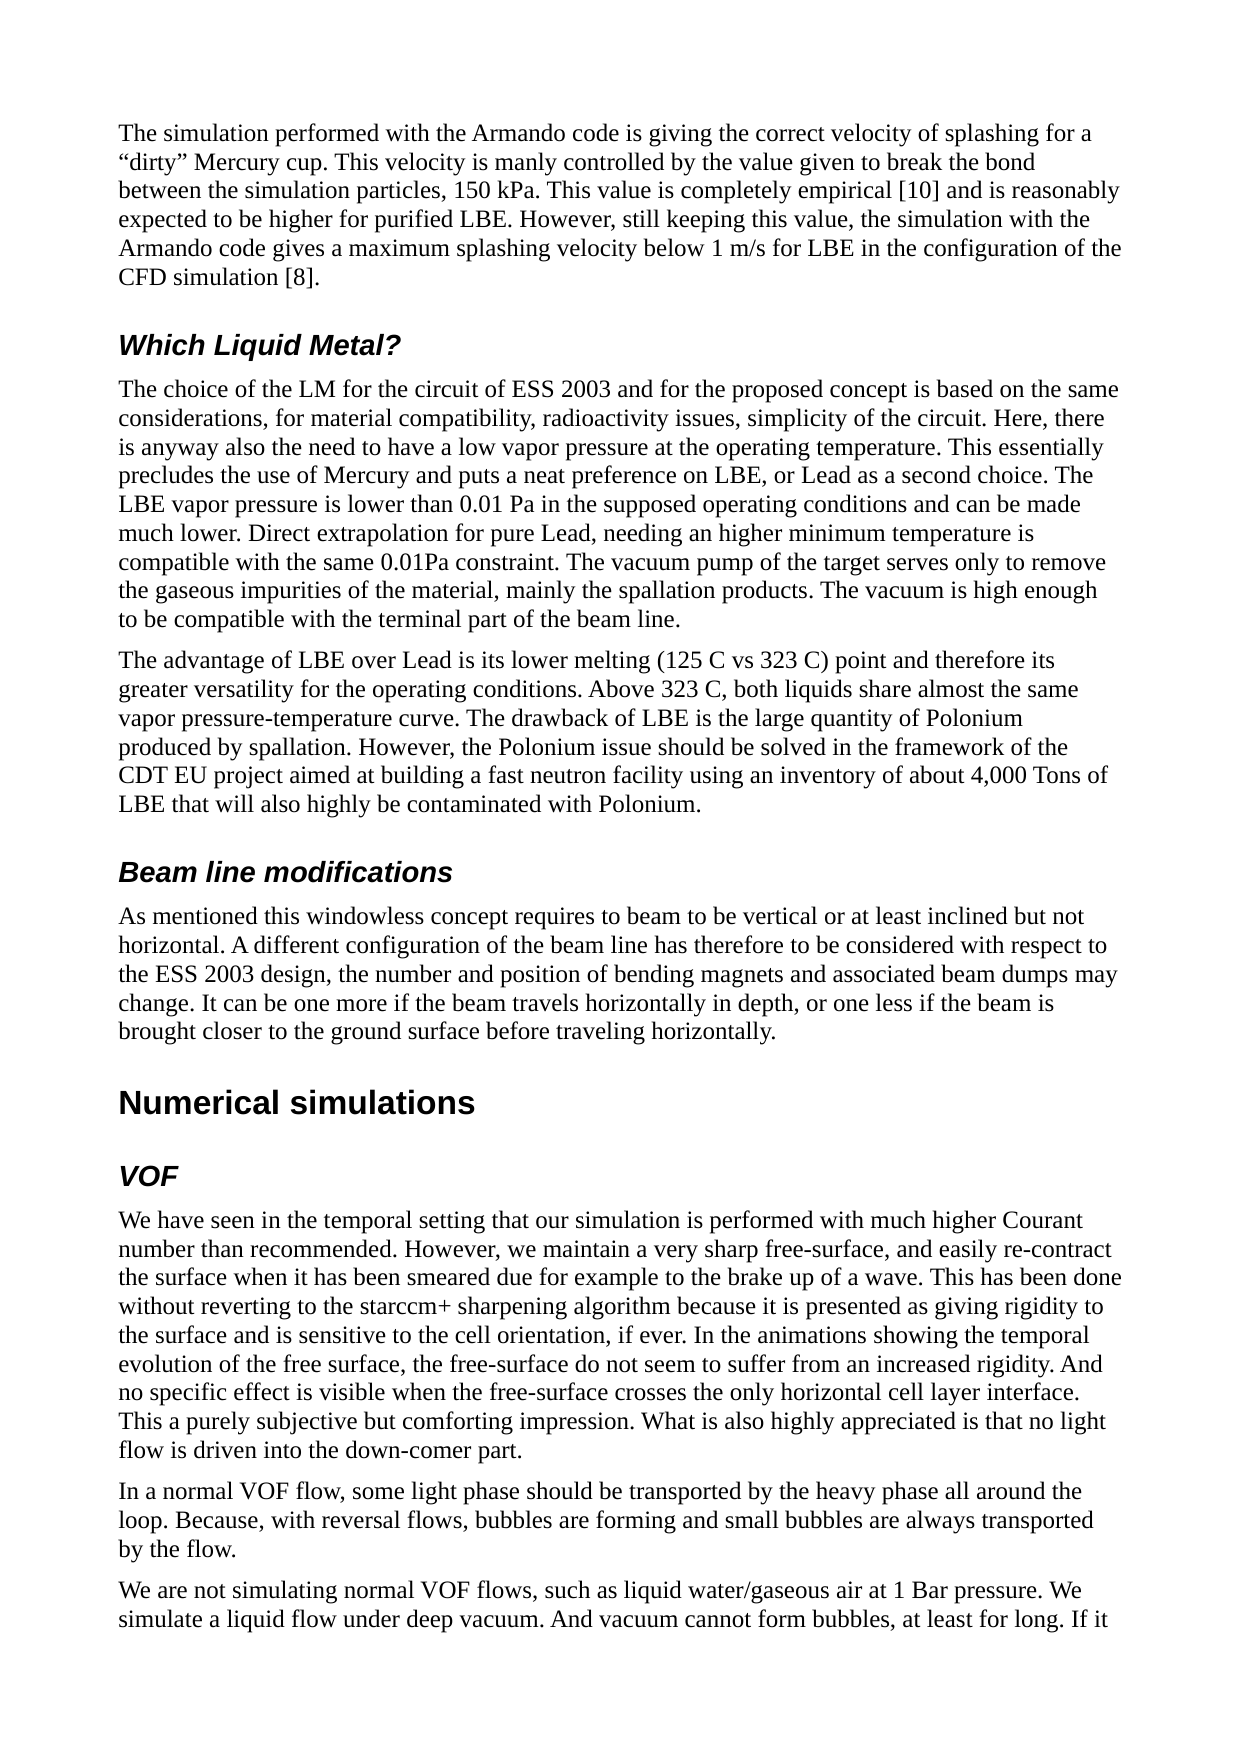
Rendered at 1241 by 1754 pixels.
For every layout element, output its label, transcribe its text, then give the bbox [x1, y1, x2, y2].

text The advantage of LBE over Lead is its lower melting (125 C vs 323 C) point and therefore its greater versatility for the operating conditions. Above 323 C, both liquids share almost the same vapor pressure-temperature curve. The drawback of LBE is the large quantity of Polonium produced by spallation. However, the Polonium issue should be solved in the framework of the CDT EU project aimed at building a fast neutron facility using an inventory of about 4,000 Tons of LBE that will also highly be contaminated with Polonium. [118, 645, 1122, 818]
text We have seen in the temporal setting that our simulation is performed with much higher Courant number than recommended. However, we maintain a very sharp free-surface, and easily re-contract the surface when it has been smeared due for example to the brake up of a wave. This has been done without reverting to the starccm+ sharpening algorithm because it is presented as giving rigidity to the surface and is sensitive to the cell orientation, if ever. In the animations showing the temporal evolution of the free surface, the free-surface do not seem to suffer from an increased rigidity. And no specific effect is visible when the free-surface crosses the only horizontal cell layer interface. This a purely subjective but comforting impression. What is also highly appreciated is that no light flow is driven into the down-comer part. [118, 1205, 1122, 1464]
subtitle VOF [118, 1159, 1122, 1192]
subtitle Beam line modifications [118, 855, 1122, 889]
text The choice of the LM for the circuit of ESS 2003 and for the proposed concept is based on the same considerations, for material compatibility, radioactivity issues, simplicity of the circuit. Here, there is anyway also the need to have a low vapor pressure at the operating temperature. This essentially precludes the use of Mercury and puts a neat preference on LBE, or Lead as a second choice. The LBE vapor pressure is lower than 0.01 Pa in the supposed operating conditions and can be made much lower. Direct extrapolation for pure Lead, needing an higher minimum temperature is compatible with the same 0.01Pa constraint. The vacuum pump of the target serves only to remove the gaseous impurities of the material, mainly the spallation products. The vacuum is high enough to be compatible with the terminal part of the beam line. [118, 374, 1122, 633]
subtitle Numerical simulations [118, 1083, 1122, 1121]
text We are not simulating normal VOF flows, such as liquid water/gaseous air at 1 Bar pressure. We simulate a liquid flow under deep vacuum. And vacuum cannot form bubbles, at least for long. If it [118, 1575, 1122, 1632]
subtitle Which Liquid Metal? [118, 328, 1122, 362]
text The simulation performed with the Armando code is giving the correct velocity of splashing for a “dirty” Mercury cup. This velocity is manly controlled by the value given to break the bond between the simulation particles, 150 kPa. This value is completely empirical [10] and is reasonably expected to be higher for purified LBE. However, still keeping this value, the simulation with the Armando code gives a maximum splashing velocity below 1 m/s for LBE in the configuration of the CFD simulation [8]. [118, 118, 1122, 291]
text As mentioned this windowless concept requires to beam to be vertical or at least inclined but not horizontal. A different configuration of the beam line has therefore to be considered with respect to the ESS 2003 design, the number and position of bending magnets and associated beam dumps may change. It can be one more if the beam travels horizontally in depth, or one less if the beam is brought closer to the ground surface before traveling horizontally. [118, 901, 1122, 1045]
text In a normal VOF flow, some light phase should be transported by the heavy phase all around the loop. Because, with reversal flows, bubbles are forming and small bubbles are always transported by the flow. [118, 1476, 1122, 1562]
